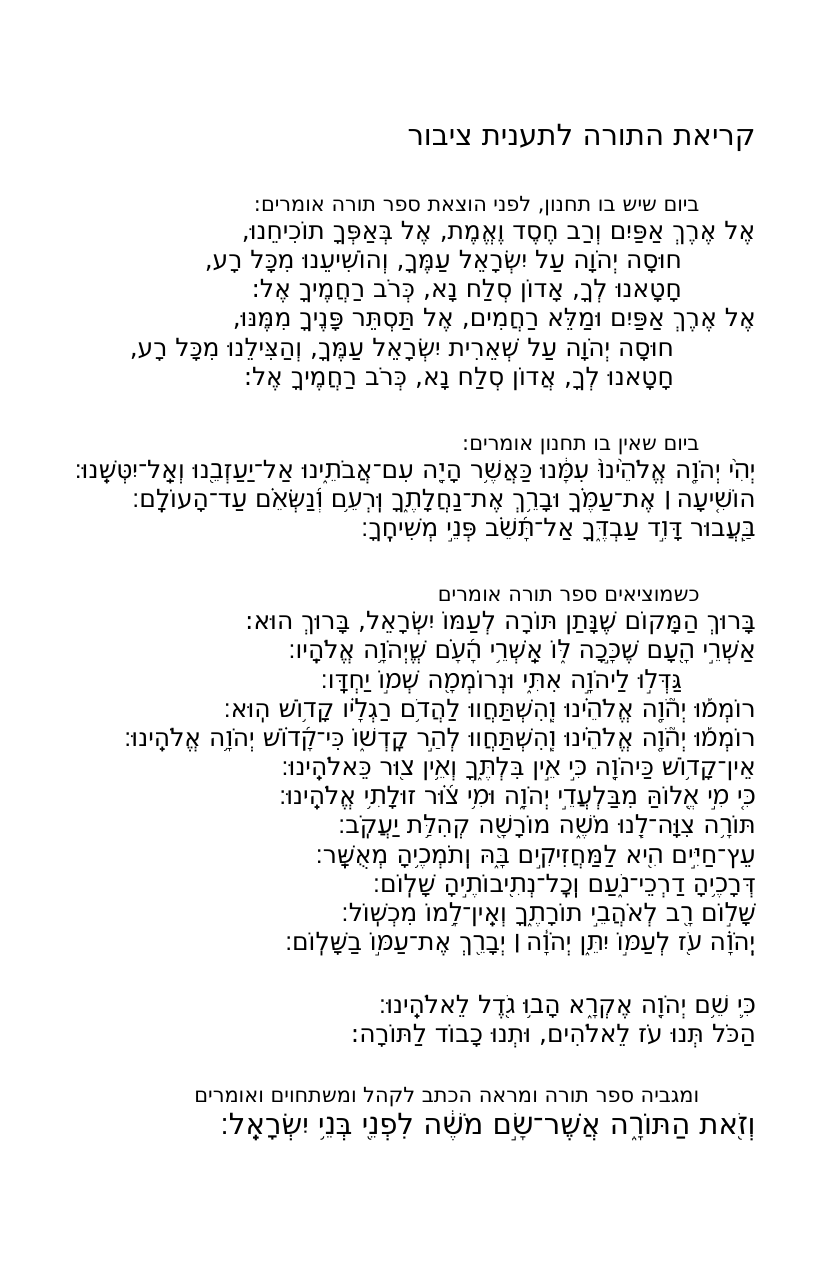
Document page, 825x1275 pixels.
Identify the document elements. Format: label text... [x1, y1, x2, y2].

text חָטָאנוּ לְךָ, אָדוֹן סְלַח נָא, כְּרֹב רַחֲמֶיךָ אֶל: [53, 274, 756, 303]
text יְהִ֨י יְהֹוָ֤ה אֱלֹהֵ֙ינוּ֙ עִמָּ֔נוּ כַּאֲשֶׁ֥ר הָיָ֖ה עִם־אֲבֹתֵ֑ינוּ אַל־יַעַזְבֵ֖נוּ וְאַֽל־יִטְּשֵֽׁנוּ׃ [53, 455, 756, 484]
text ביום שיש בו תחנון, לפני הוצאת ספר תורה אומרים: [53, 192, 699, 216]
text חָטָאנוּ לְךָ, אֲדוֹן סְלַח נָא, כְּרֹב רַחֲמֶיךָ אֶל: [53, 362, 756, 391]
text כשמוציאים ספר תורה אומרים [53, 582, 699, 606]
text רוֹמְמ֡וּ יְהֹ֘וָ֤ה אֱלֹהֵ֗ינוּ וְֽ֭הִשְׁתַּחֲווּ לַהֲדֹ֥ם רַגְלָ֗יו קָד֥וֹשׁ הֽוּא׃ [53, 694, 756, 723]
text כִּ֤י מִ֣י אֱ֭לוֹהַּ מִבַּלְעֲדֵ֣י יְהֹוָ֑ה וּמִ֥י צ֝֗וּר זוּלָתִ֥י אֱלֹהֵֽינוּ׃ [53, 781, 756, 811]
text כִּ֛י שֵׁ֥ם יְהֹוָ֖ה אֶקְרָ֑א הָב֥וּ גֹ֖דֶל לֵאלֹהֵֽינוּ׃ [53, 991, 756, 1020]
text בַּֽ֭עֲבוּר דָּוִ֣ד עַבְדֶּ֑ךָ אַל־תָּ֝שֵׁ֗ב פְּנֵ֣י מְשִׁיחֶֽךָ׃ [53, 513, 756, 542]
text ביום שאין בו תחנון אומרים: [53, 431, 699, 455]
text יְֽהֹוָ֗ה עֹ֭ז לְעַמּ֣וֹ יִתֵּ֑ן יְהֹוָ֓ה ׀ יְבָרֵ֖ךְ אֶת־עַמּ֣וֹ בַשָּׁלֽוֹם׃ [53, 927, 756, 956]
text הוֹשִׁ֤יעָה ׀ אֶת־עַמֶּ֗ךָ וּבָרֵ֥ךְ אֶת־נַחֲלָתֶ֑ךָ וּֽרְעֵ֥ם וְ֝נַשְּׂאֵ֗ם עַד־הָעוֹלָֽם׃ [53, 484, 756, 513]
text תּוֹרָ֥ה צִוָּה־לָ֖נוּ מֹשֶׁ֑ה מוֹרָשָׁ֖ה קְהִלַּ֥ת יַעֲקֹֽב׃ [53, 811, 756, 840]
text אֶל אֶרֶךְ אַפַּיִם וּמַלֵּא רַחֲמִים, אֶל תַּסְתֵּר פָּנֶיךָ מִמֶּנּוּ, [53, 303, 756, 333]
text חוּסָה יְהֹוָה עַל שְׁאֵרִית יִשְׂרָאֵל עַמֶּךָ, וְהַצִּילֵנוּ מִכָּל רָע, [53, 333, 756, 362]
text אֶל אֶרֶךְ אַפַּיִם וְרַב חֶסֶד וֶאֱמֶת, אֶל בְּאַפְּךָ תוֹכִיחֵנוּ, [53, 216, 756, 245]
text ומגביה ספר תורה ומראה הכתב לקהל ומשתחוים ואומרים [53, 1083, 699, 1107]
text שָׁל֣וֹם רָ֭ב לְאֹהֲבֵ֣י תוֹרָתֶ֑ךָ וְאֵֽין־לָ֥מוֹ מִכְשֽׁוֹל׃ [53, 898, 756, 927]
text עֵץ־חַיִּ֣ים הִ֭יא לַמַּחֲזִיקִ֣ים בָּ֑הּ וְֽתֹמְכֶ֥יהָ מְאֻשָּֽׁר׃ [53, 840, 756, 869]
text רוֹמְמ֡וּ יְהֹ֘וָ֤ה אֱלֹהֵ֗ינוּ וְֽ֭הִשְׁתַּחֲווּ לְהַ֣ר קׇדְשׁ֑וֹ כִּי־קָ֝ד֗וֹשׁ יְהֹוָ֥ה אֱלֹהֵֽינוּ׃ [53, 723, 756, 752]
text אֵין־קָד֥וֹשׁ כַּיהֹוָ֖ה כִּ֣י אֵ֣ין בִּלְתֶּ֑ךָ וְאֵ֥ין צ֖וּר כֵּאלֹהֵֽינוּ׃ [53, 752, 756, 781]
text בָּרוּךְ הַמָּקוֹם שֶׁנָּתַן תּוֹרָה לְעַמּוֹ יִשְׂרָאֵל, בָּרוּךְ הוּא: [53, 606, 756, 636]
text דְּרָכֶ֥יהָ דַרְכֵי־נֹ֑עַם וְֽכׇל־נְתִ֖יבוֹתֶ֣יהָ שָׁלֽוֹם׃ [53, 869, 756, 898]
text וְזֹ֖את הַתּוֹרָ֑ה אֲשֶׁר־שָׂ֣ם מֹשֶׁ֔ה לִפְנֵ֖י בְּנֵ֥י יִשְׂרָאֵֽל׃ [53, 1107, 756, 1141]
text אַשְׁרֵ֣י הָ֭עָם שֶׁכָּ֣כָה לּ֑וֹ אַֽשְׁרֵ֥י הָ֝עָ֗ם שֱׁיְהֹוָ֥ה אֱלֹהָֽיו׃ [53, 636, 756, 665]
text הַכֹּל תְּנוּ עֹז לֵאלֹהִים, וּתְנוּ כָבוֹד לַתּוֹרָה: [53, 1020, 756, 1049]
text קריאת התורה לתענית ציבור [53, 118, 756, 152]
text חוּסָה יְהֹוָה עַל יִשְׂרָאֵל עַמֶּךָ, וְהוֹשִׁיעֵנוּ מִכָּל רָע, [53, 245, 756, 274]
text גַּדְּל֣וּ לַיהֹוָ֣ה אִתִּ֑י וּנְרוֹמְמָ֖ה שְׁמ֣וֹ יַחְדָּֽו׃ [53, 665, 756, 694]
